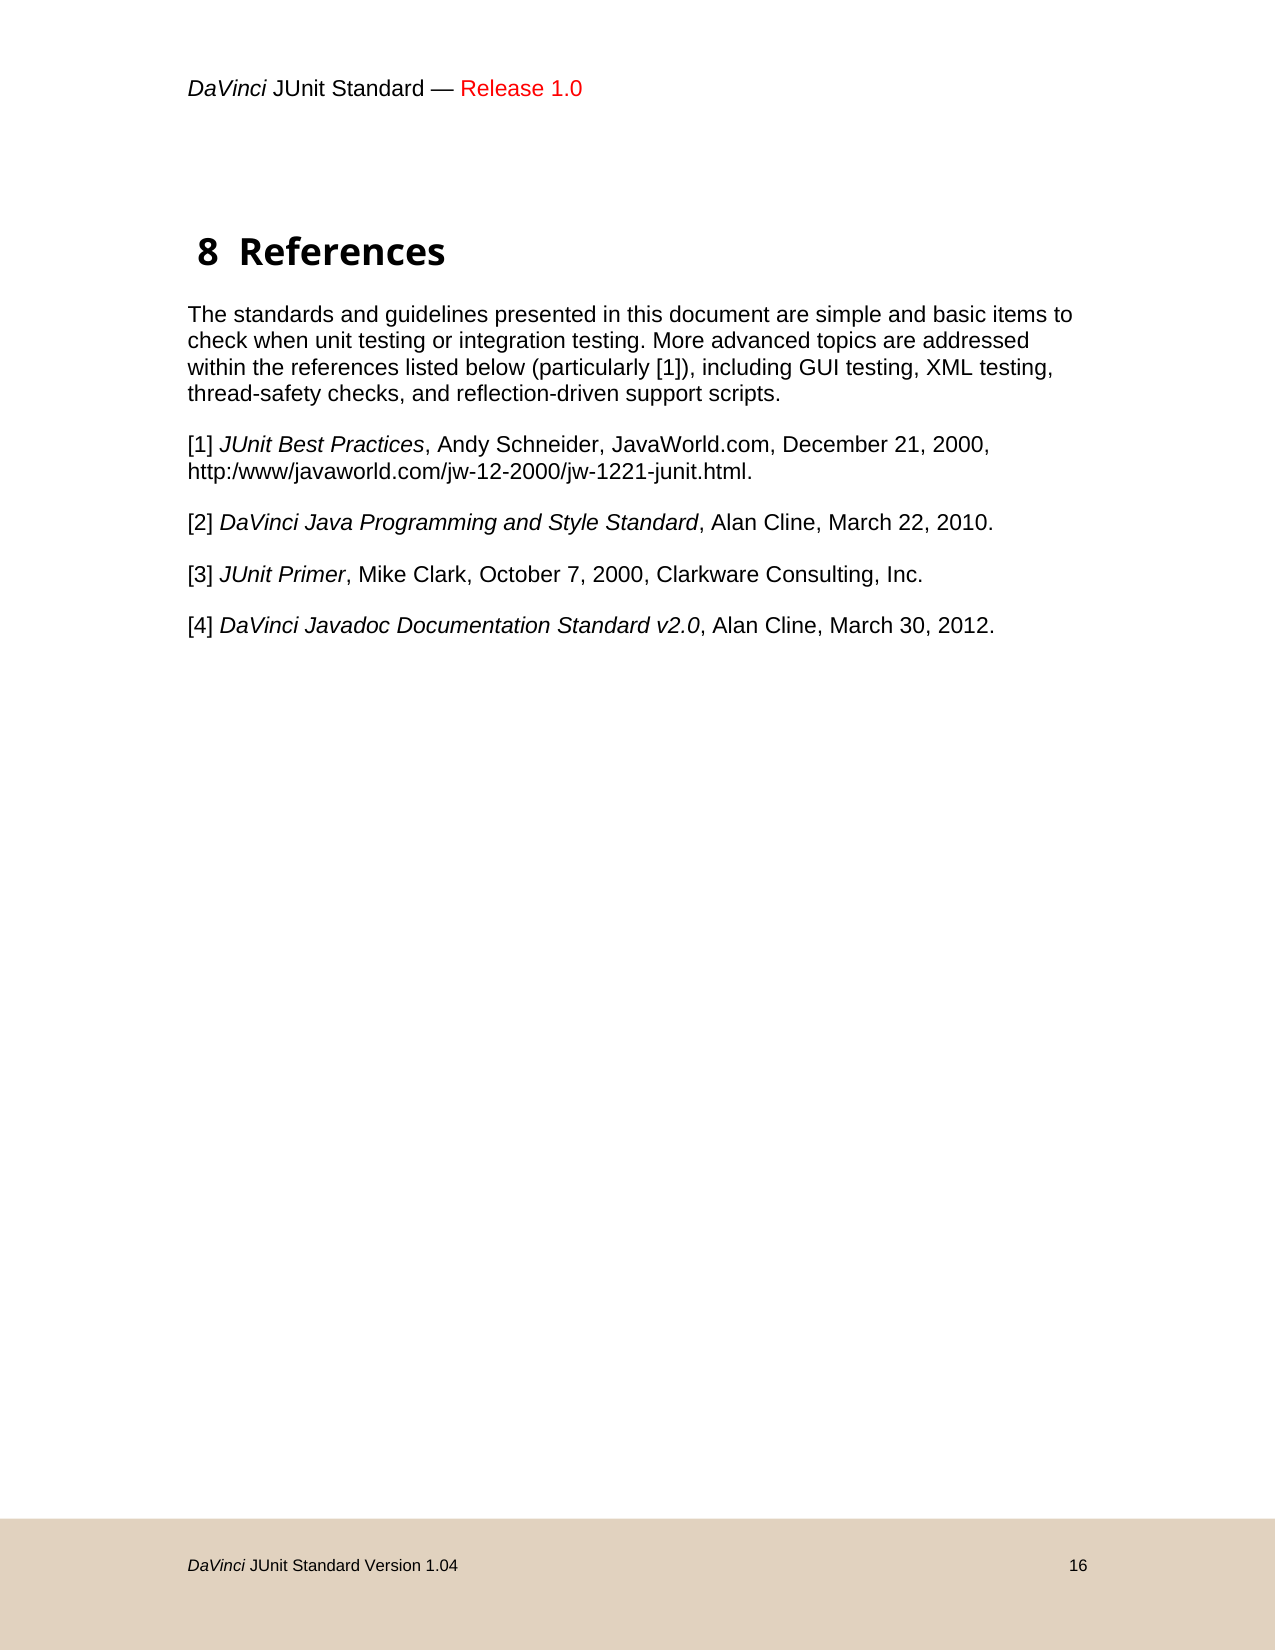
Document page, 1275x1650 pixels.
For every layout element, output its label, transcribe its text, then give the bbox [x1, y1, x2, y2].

text The standards and guidelines presented in this document are simple and basic items to check when unit testing or integration testing. More advanced topics are addressed within the references listed below (particularly [1]), including GUI testing, XML testing, thread-safety checks, and reflection-driven support scripts. [187, 301, 1087, 406]
text [2] DaVinci Java Programming and Style Standard, Alan Cline, March 22, 2010. [187, 509, 1087, 536]
subtitle References [187, 225, 1087, 276]
text [4] DaVinci Javadoc Documentation Standard v2.0, Alan Cline, March 30, 2012. [187, 612, 1087, 638]
text [1] JUnit Best Practices, Andy Schneider, JavaWorld.com, December 21, 2000, http:/www/javaworld.com/jw-12-2000/jw-1221-junit.html. [187, 431, 1087, 484]
text [3] JUnit Primer, Mike Clark, October 7, 2000, Clarkware Consulting, Inc. [187, 561, 1087, 587]
